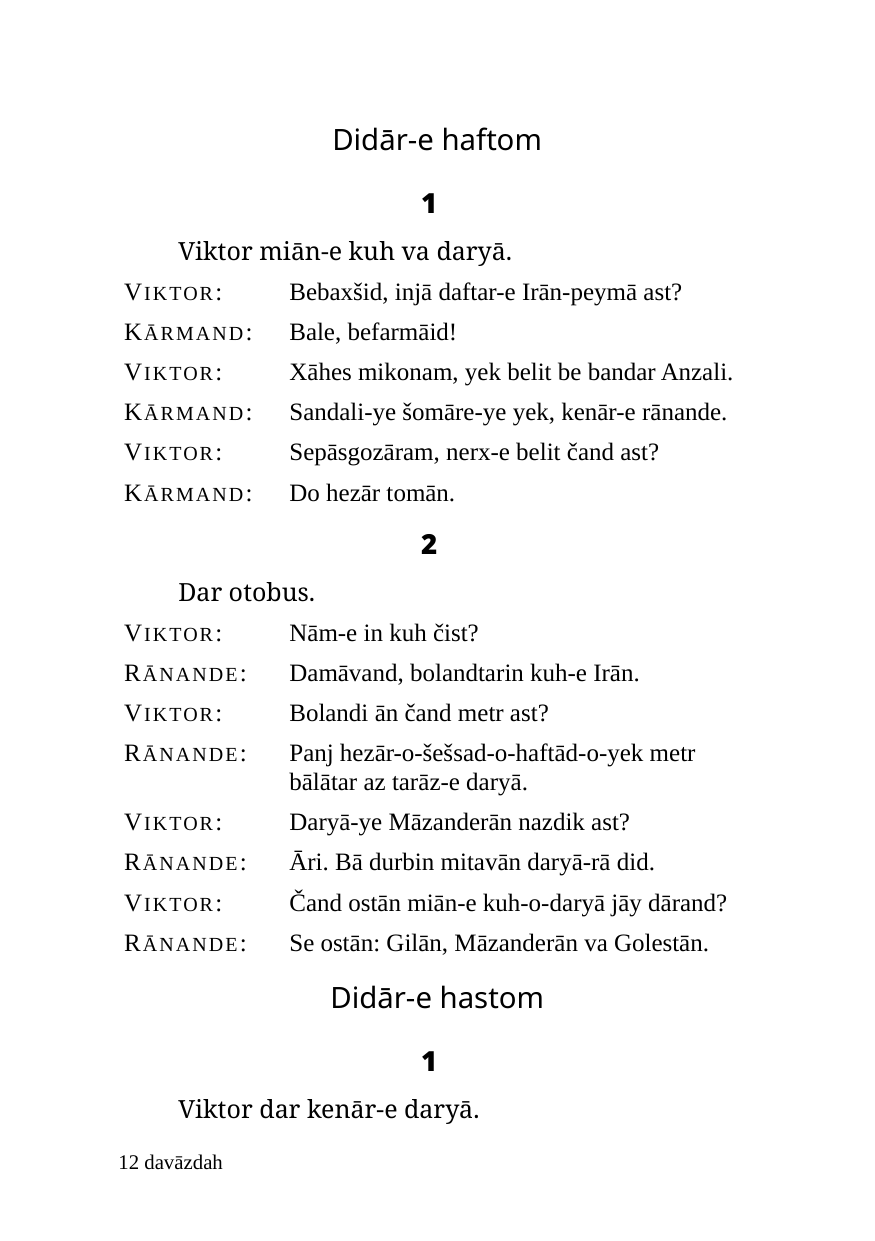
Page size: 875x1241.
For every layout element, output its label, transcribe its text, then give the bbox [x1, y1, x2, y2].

table_cell Rānande: [118, 842, 283, 882]
table_cell Āri. Bā durbin mitavān daryā-rā did. [284, 842, 756, 882]
table_cell Viktor: [118, 882, 283, 922]
table_cell Viktor: [118, 351, 283, 391]
table_header Nām-e in kuh čist? [284, 612, 756, 652]
table_cell Bale, befarmāid! [284, 311, 756, 351]
text Dar otobus. [118, 575, 756, 609]
table_cell Rānande: [118, 733, 283, 801]
table_cell Sandali-ye šomāre-ye yek, kenār-e rānande. [284, 391, 756, 432]
table_cell Rānande: [118, 652, 283, 692]
table_header Viktor: [118, 612, 283, 652]
table_cell Viktor: [118, 692, 283, 732]
text Viktor dar kenār-e daryā. [118, 1092, 756, 1126]
subtitle Didār-e haftom [118, 118, 756, 158]
table_header Bebaxšid, injā daftar-e Irān-peymā ast? [284, 271, 756, 311]
table_cell Rānande: [118, 922, 283, 962]
table_cell Kārmand: [118, 311, 283, 351]
table_header Viktor: [118, 271, 283, 311]
subtitle Didār-e hastom [118, 977, 756, 1017]
table_cell Čand ostān miān-e kuh-o-daryā jāy dārand? [284, 882, 756, 922]
table_cell Se ostān: Gilān, Māzanderān va Golestān. [284, 922, 756, 962]
table_cell Bolandi ān čand metr ast? [284, 692, 756, 732]
table_cell Xāhes mikonam, yek belit be bandar Anzali. [284, 351, 756, 391]
table_cell Daryā-ye Māzanderān nazdik ast? [284, 801, 756, 842]
text 12 davāzdah [118, 1150, 756, 1174]
table_cell Kārmand: [118, 391, 283, 432]
table_cell Viktor: [118, 801, 283, 842]
table_cell Damāvand, bolandtarin kuh-e Irān. [284, 652, 756, 692]
table_cell Sepāsgozāram, nerx-e belit čand ast? [284, 432, 756, 472]
text Viktor miān-e kuh va daryā. [118, 234, 756, 268]
table_cell Viktor: [118, 432, 283, 472]
table_cell Do hezār tomān. [284, 472, 756, 512]
table_cell Panj hezār-o-šešsad-o-haftād-o-yek metr bālātar az tarāz-e daryā. [284, 733, 756, 801]
table_cell Kārmand: [118, 472, 283, 512]
